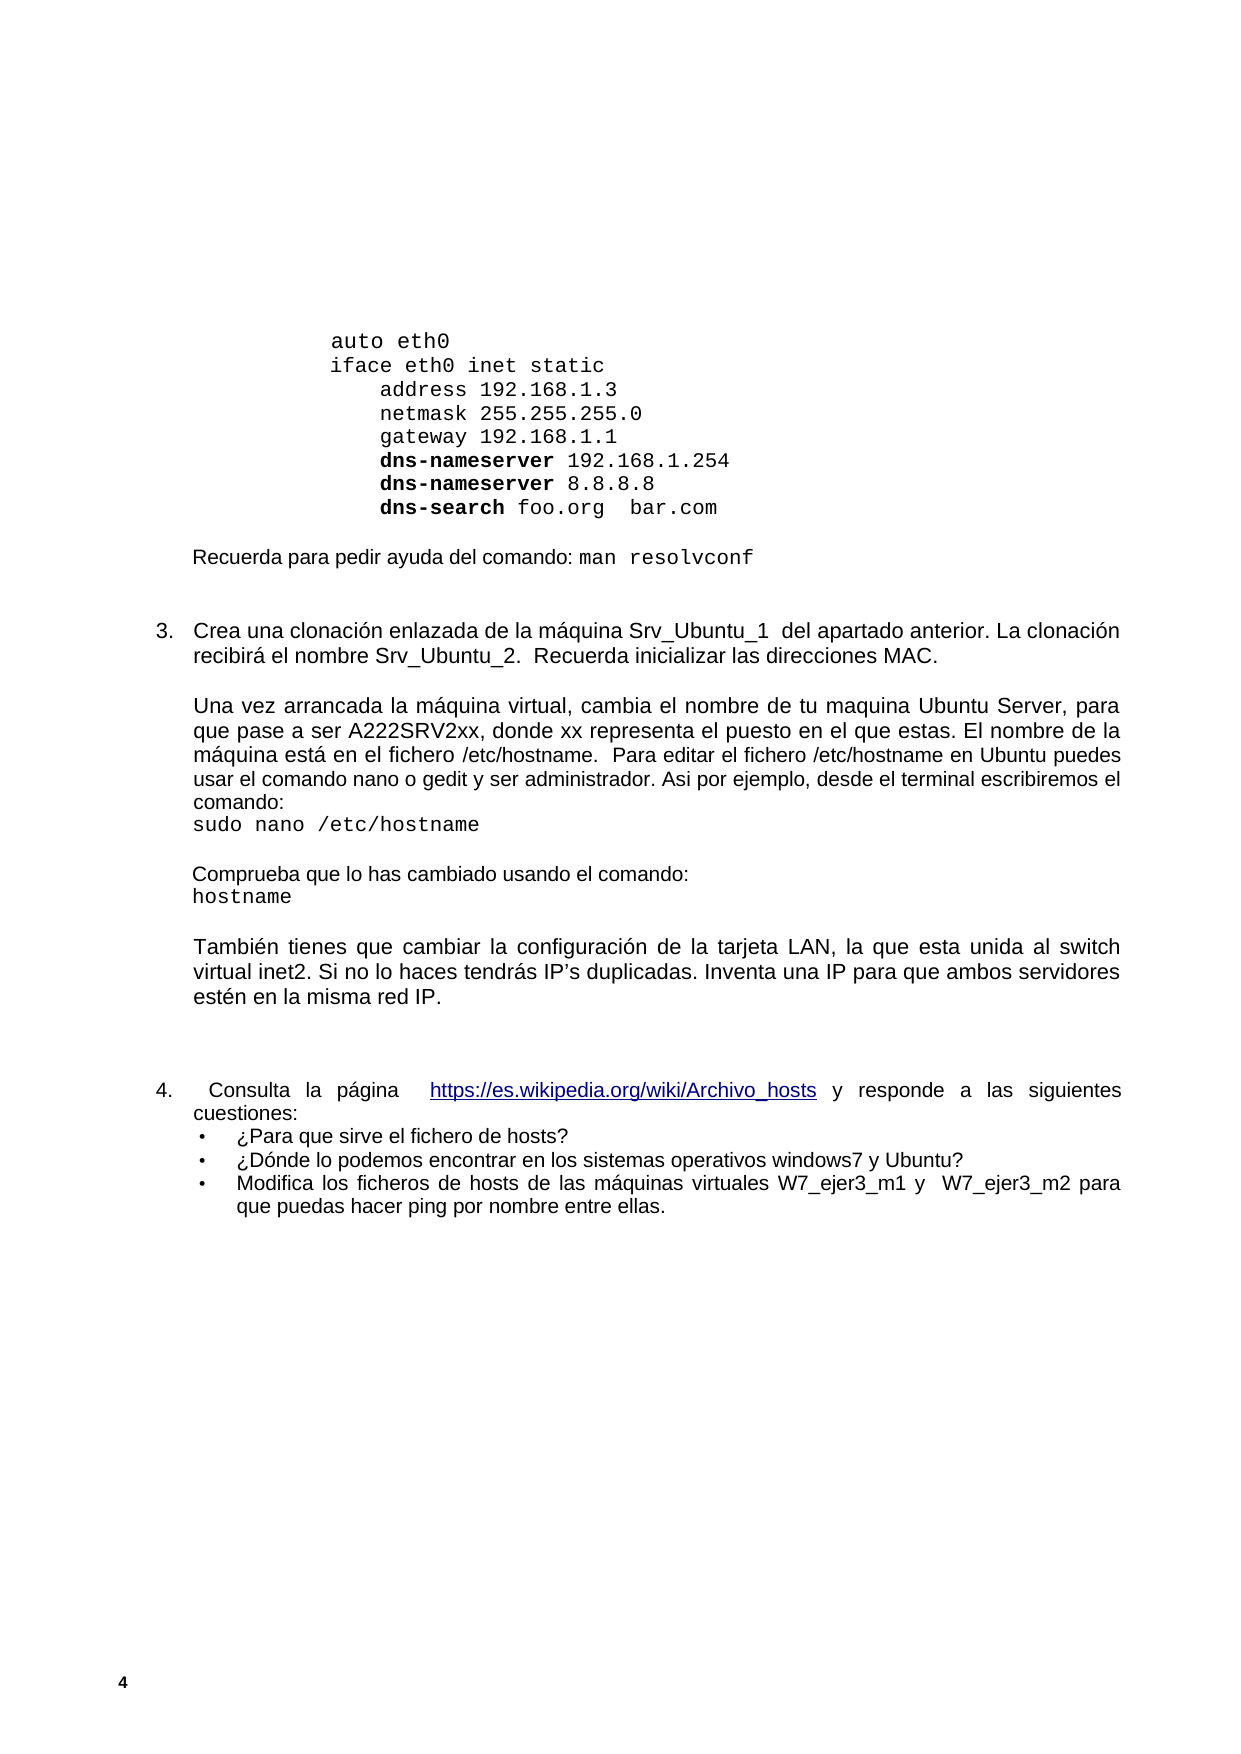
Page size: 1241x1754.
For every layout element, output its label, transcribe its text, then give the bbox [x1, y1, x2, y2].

list Consulta la página https://es.wikipedia.org/wiki/Archivo_hosts y responde a las siguientes cuestiones: [156, 1079, 1122, 1125]
list dns-nameserver 8.8.8.8 [154, 473, 1122, 497]
list auto eth0 [193, 331, 1122, 356]
list netmask 255.255.255.0 [154, 403, 1122, 426]
list También tienes que cambiar la configuración de la tarjeta LAN, la que esta unida al switch virtual inet2. Si no lo haces tendrás IP’s duplicadas. Inventa una IP para que ambos servidores estén en la misma red IP. [156, 935, 1122, 1009]
list Una vez arrancada la máquina virtual, cambia el nombre de tu maquina Ubuntu Server, para que pase a ser A222SRV2xx, donde xx representa el puesto en el que estas. El nombre de la máquina está en el fichero /etc/hostname. Para editar el fichero /etc/hostname en Ubuntu puedes usar el comando nano o gedit y ser administrador. Asi por ejemplo, desde el terminal escribiremos el comando: [156, 693, 1122, 814]
text sudo nano /etc/hostname [192, 814, 1122, 838]
list Recuerda para pedir ayuda del comando: man resolvconf [154, 546, 1122, 571]
list gateway 192.168.1.1 [154, 426, 1122, 450]
list ¿Dónde lo podemos encontrar en los sistemas operativos windows7 y Ubuntu? [199, 1148, 1122, 1172]
list Comprueba que lo has cambiado usando el comando: [162, 863, 1122, 886]
list iface eth0 inet static [154, 356, 1122, 379]
list Crea una clonación enlazada de la máquina Srv_Ubuntu_1 del apartado anterior. La clonación recibirá el nombre Srv_Ubuntu_2. Recuerda inicializar las direcciones MAC. [156, 619, 1122, 668]
list dns-search foo.org bar.com [154, 497, 1122, 520]
list dns-nameserver 192.168.1.254 [154, 450, 1122, 473]
list hostname [162, 886, 1122, 910]
list ¿Para que sirve el fichero de hosts? [199, 1125, 1122, 1148]
list address 192.168.1.3 [154, 379, 1122, 403]
list Modifica los ficheros de hosts de las máquinas virtuales W7_ejer3_m1 y W7_ejer3_m2 para que puedas hacer ping por nombre entre ellas. [199, 1172, 1122, 1218]
